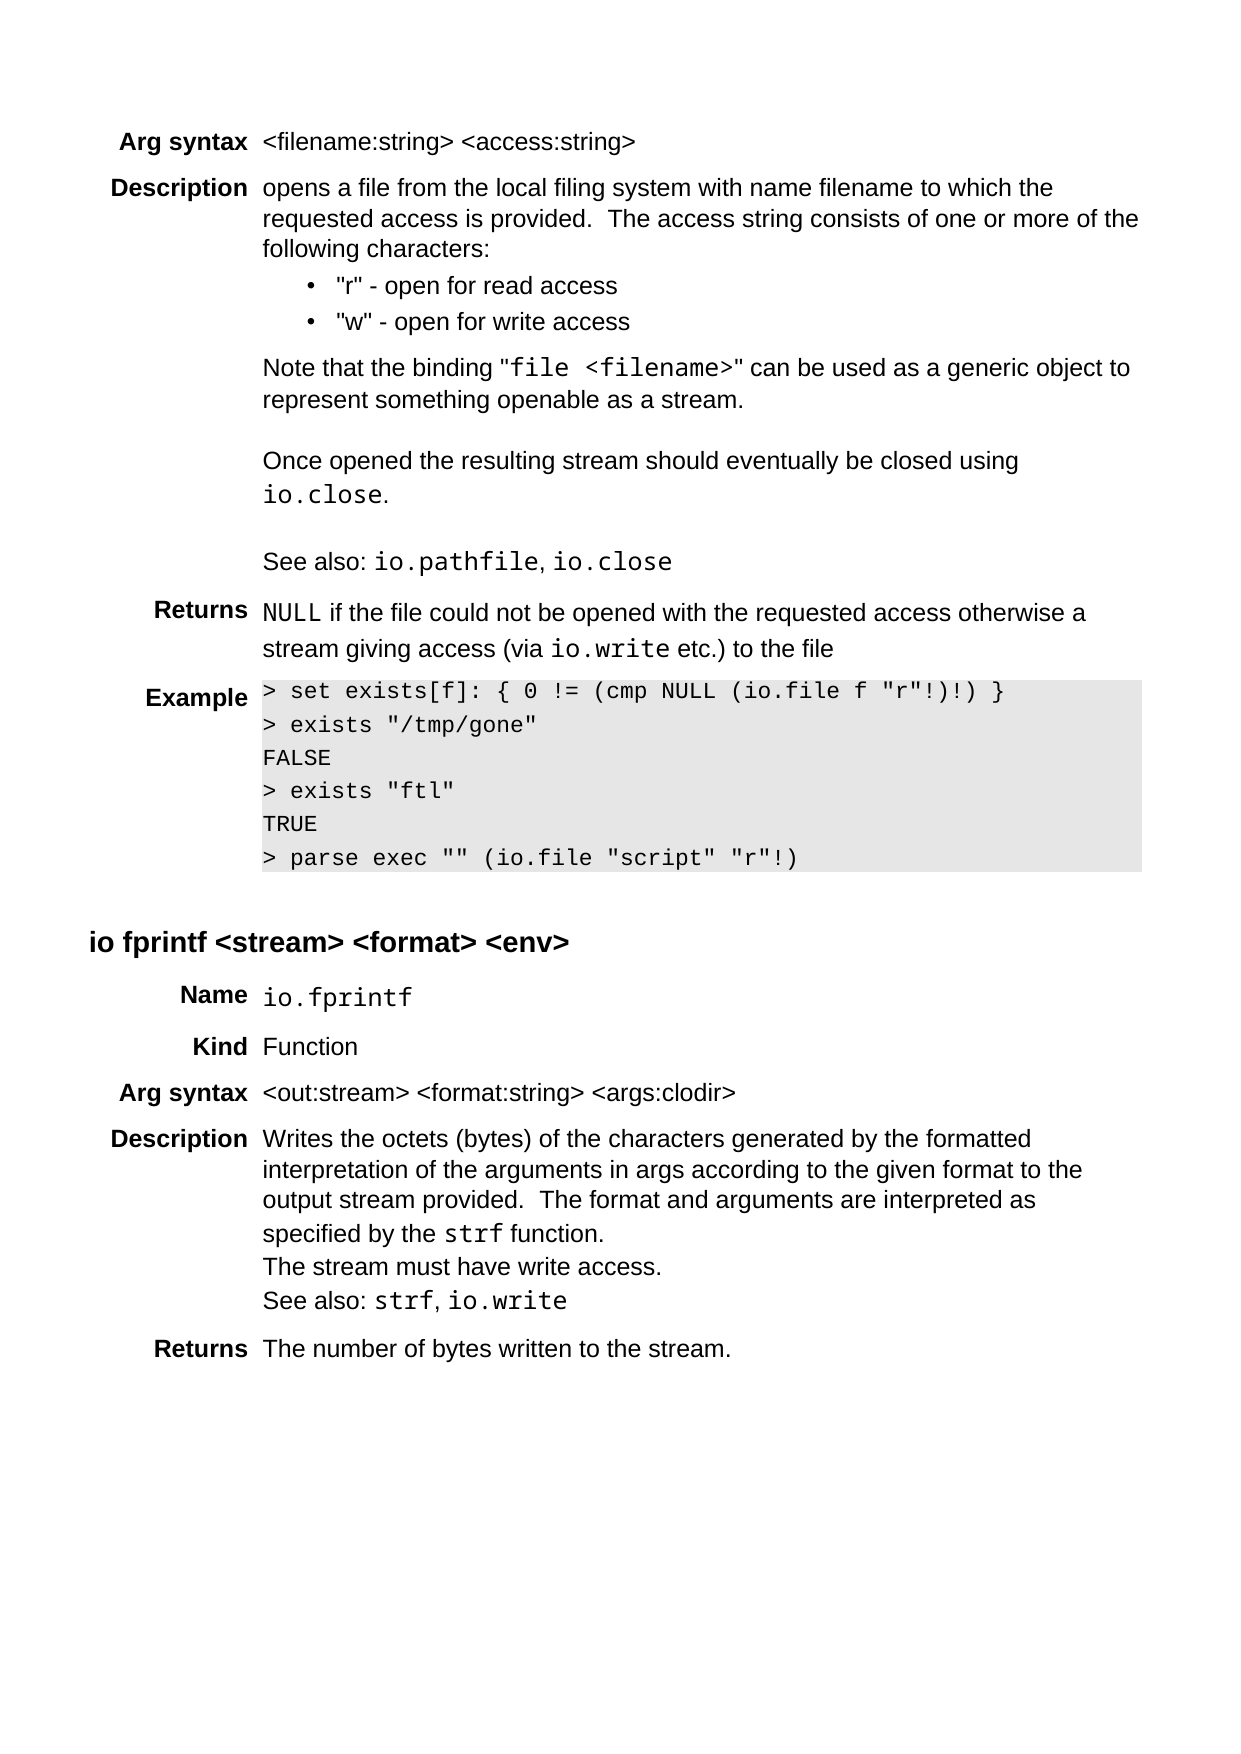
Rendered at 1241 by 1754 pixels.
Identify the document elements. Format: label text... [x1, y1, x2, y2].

table_cell Arg syntax [89, 118, 259, 164]
table_cell Kind [89, 1023, 259, 1069]
table_cell > set exists[f]: { 0 != (cmp NULL (io.file f "r"!)!) } > exists "/tmp/gone" FALSE > exists "ftl" TRUE > parse exec "" (io.file "script" "r"!) [260, 674, 1145, 878]
table_cell <filename:string> <access:string> [260, 118, 1145, 164]
table_cell Function [260, 1023, 1145, 1069]
table_cell The number of bytes written to the stream. [260, 1325, 1145, 1372]
table_header Name [89, 971, 259, 1023]
table_cell Arg syntax [89, 1069, 259, 1116]
table_cell <out:stream> <format:string> <args:clodir> [260, 1069, 1145, 1116]
table_cell Returns [89, 1325, 259, 1372]
table_cell Description [89, 1116, 259, 1325]
subtitle io fprintf <stream> <format> <env> [88, 925, 1145, 958]
table_cell Description [89, 165, 259, 586]
table_header io.fprintf [260, 971, 1145, 1023]
table_cell Example [89, 674, 259, 878]
table_cell Returns [89, 586, 259, 674]
table_cell Writes the octets (bytes) of the characters generated by the formatted interpretation of the arguments in args according to the given format to the output stream provided. The format and arguments are interpreted as specified by the strf function. The stream must have write access. See also: strf, io.write [260, 1116, 1145, 1325]
table_cell NULL if the file could not be opened with the requested access otherwise a stream giving access (via io.write etc.) to the file [260, 586, 1145, 674]
table_cell opens a file from the local filing system with name filename to which the requested access is provided. The access string consists of one or more of the following characters: "r" - open for read access "w" - open for write access Note that the binding "file <filename>" can be used as a generic object to represent something openable as a stream. Once opened the resulting stream should eventually be closed using io.close. See also: io.pathfile, io.close [260, 165, 1145, 586]
